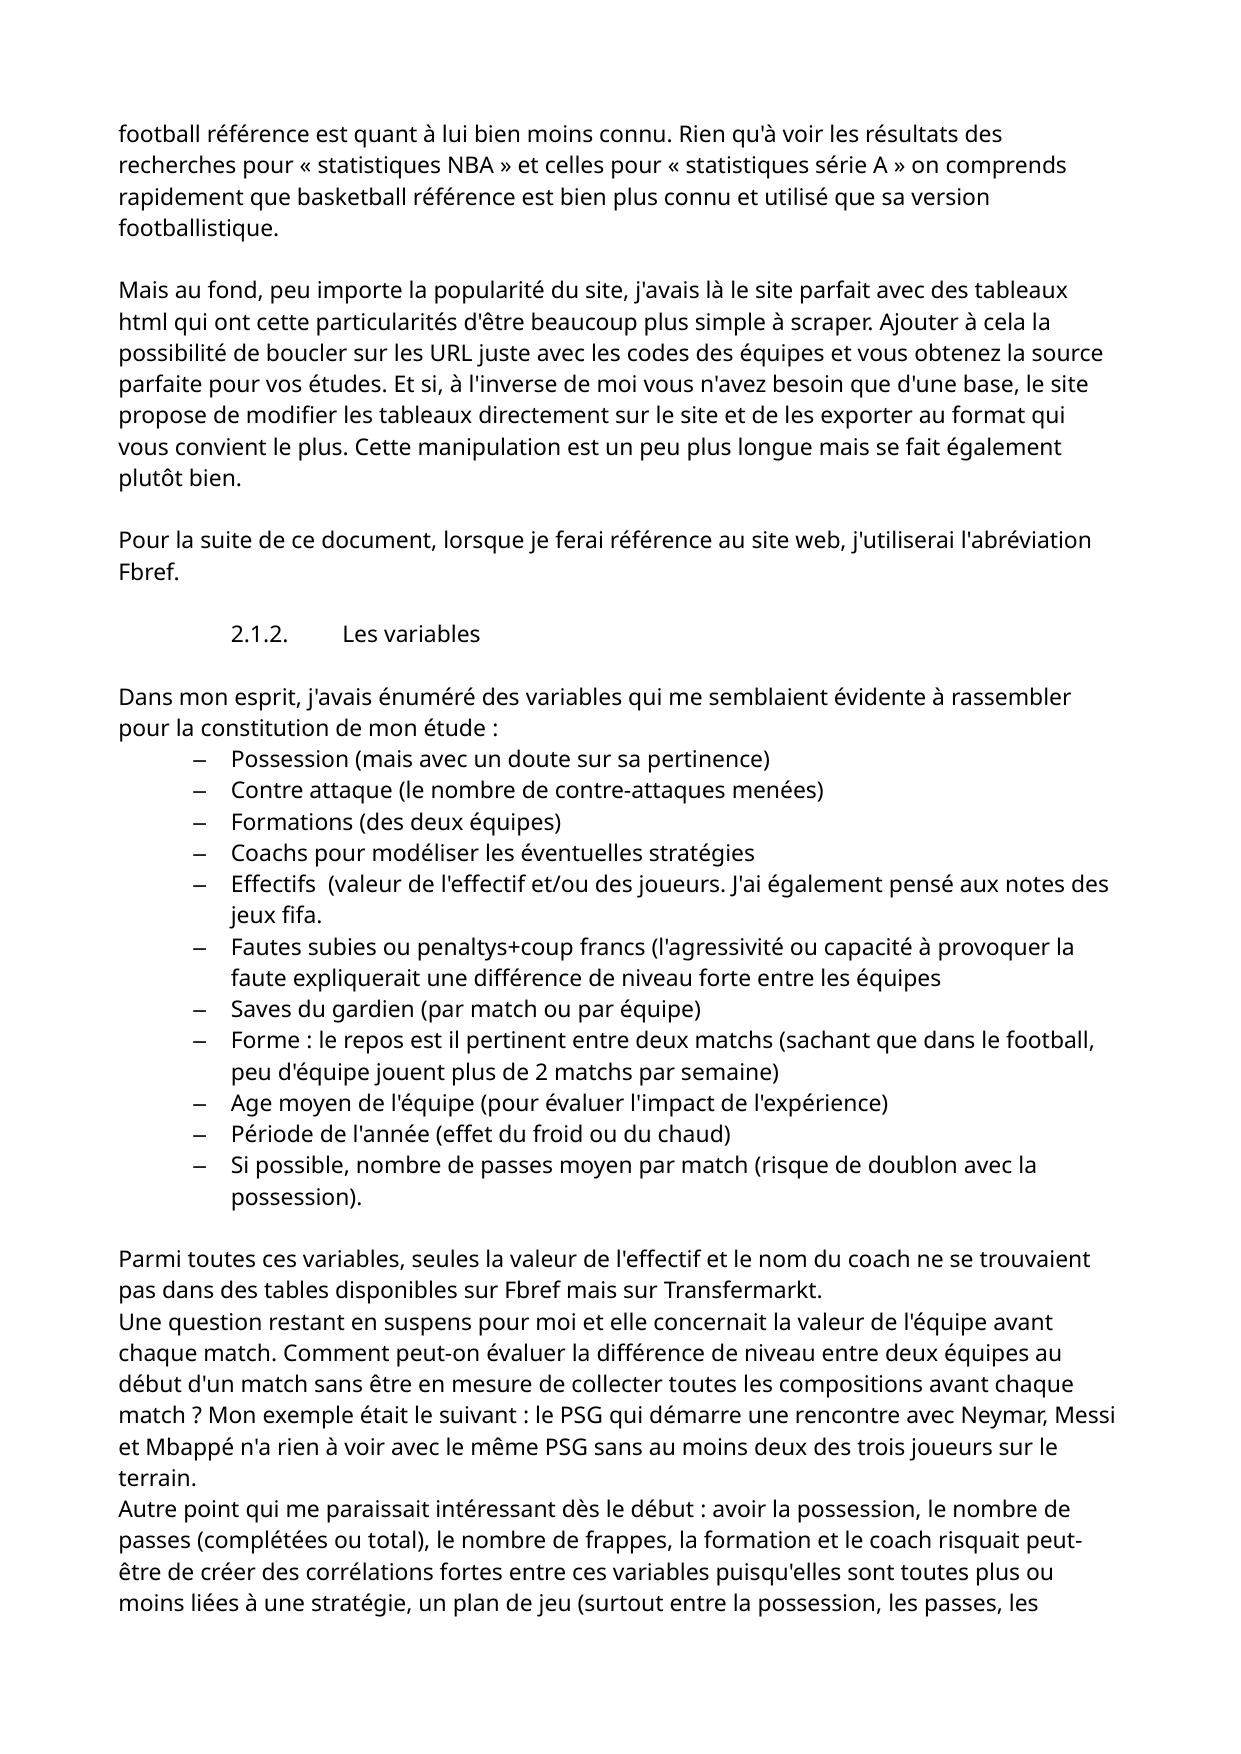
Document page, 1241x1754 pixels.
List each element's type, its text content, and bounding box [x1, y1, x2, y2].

list Coachs pour modéliser les éventuelles stratégies [193, 837, 1122, 868]
text Autre point qui me paraissait intéressant dès le début : avoir la possession, le nombre de passes (complétées ou total), le nombre de frappes, la formation et le coach risquait peut-être de créer des corrélations fortes entre ces variables puisqu'elles sont toutes plus ou moins liées à une stratégie, un plan de jeu (surtout entre la possession, les passes, les [118, 1493, 1122, 1618]
text football référence est quant à lui bien moins connu. Rien qu'à voir les résultats des recherches pour « statistiques NBA » et celles pour « statistiques série A » on comprends rapidement que basketball référence est bien plus connu et utilisé que sa version footballistique. [118, 118, 1122, 243]
list Forme : le repos est il pertinent entre deux matchs (sachant que dans le football, peu d'équipe jouent plus de 2 matchs par semaine) [193, 1024, 1122, 1087]
list Possession (mais avec un doute sur sa pertinence) [193, 743, 1122, 774]
list Formations (des deux équipes) [193, 806, 1122, 837]
list Effectifs (valeur de l'effectif et/ou des joueurs. J'ai également pensé aux notes des jeux fifa. [193, 868, 1122, 931]
list Si possible, nombre de passes moyen par match (risque de doublon avec la possession). [193, 1149, 1122, 1212]
list Les variables [231, 618, 1122, 649]
list Contre attaque (le nombre de contre-attaques menées) [193, 774, 1122, 806]
list Fautes subies ou penaltys+coup francs (l'agressivité ou capacité à provoquer la faute expliquerait une différence de niveau forte entre les équipes [193, 931, 1122, 993]
list Saves du gardien (par match ou par équipe) [193, 993, 1122, 1024]
list Age moyen de l'équipe (pour évaluer l'impact de l'expérience) [193, 1087, 1122, 1118]
text Parmi toutes ces variables, seules la valeur de l'effectif et le nom du coach ne se trouvaient pas dans des tables disponibles sur Fbref mais sur Transfermarkt. [118, 1243, 1122, 1306]
text Une question restant en suspens pour moi et elle concernait la valeur de l'équipe avant chaque match. Comment peut-on évaluer la différence de niveau entre deux équipes au début d'un match sans être en mesure de collecter toutes les compositions avant chaque match ? Mon exemple était le suivant : le PSG qui démarre une rencontre avec Neymar, Messi et Mbappé n'a rien à voir avec le même PSG sans au moins deux des trois joueurs sur le terrain. [118, 1306, 1122, 1493]
text Dans mon esprit, j'avais énuméré des variables qui me semblaient évidente à rassembler pour la constitution de mon étude : [118, 681, 1122, 743]
text Mais au fond, peu importe la popularité du site, j'avais là le site parfait avec des tableaux html qui ont cette particularités d'être beaucoup plus simple à scraper. Ajouter à cela la possibilité de boucler sur les URL juste avec les codes des équipes et vous obtenez la source parfaite pour vos études. Et si, à l'inverse de moi vous n'avez besoin que d'une base, le site propose de modifier les tableaux directement sur le site et de les exporter au format qui vous convient le plus. Cette manipulation est un peu plus longue mais se fait également plutôt bien. [118, 274, 1122, 493]
text Pour la suite de ce document, lorsque je ferai référence au site web, j'utiliserai l'abréviation Fbref. [118, 524, 1122, 587]
list Période de l'année (effet du froid ou du chaud) [193, 1118, 1122, 1149]
